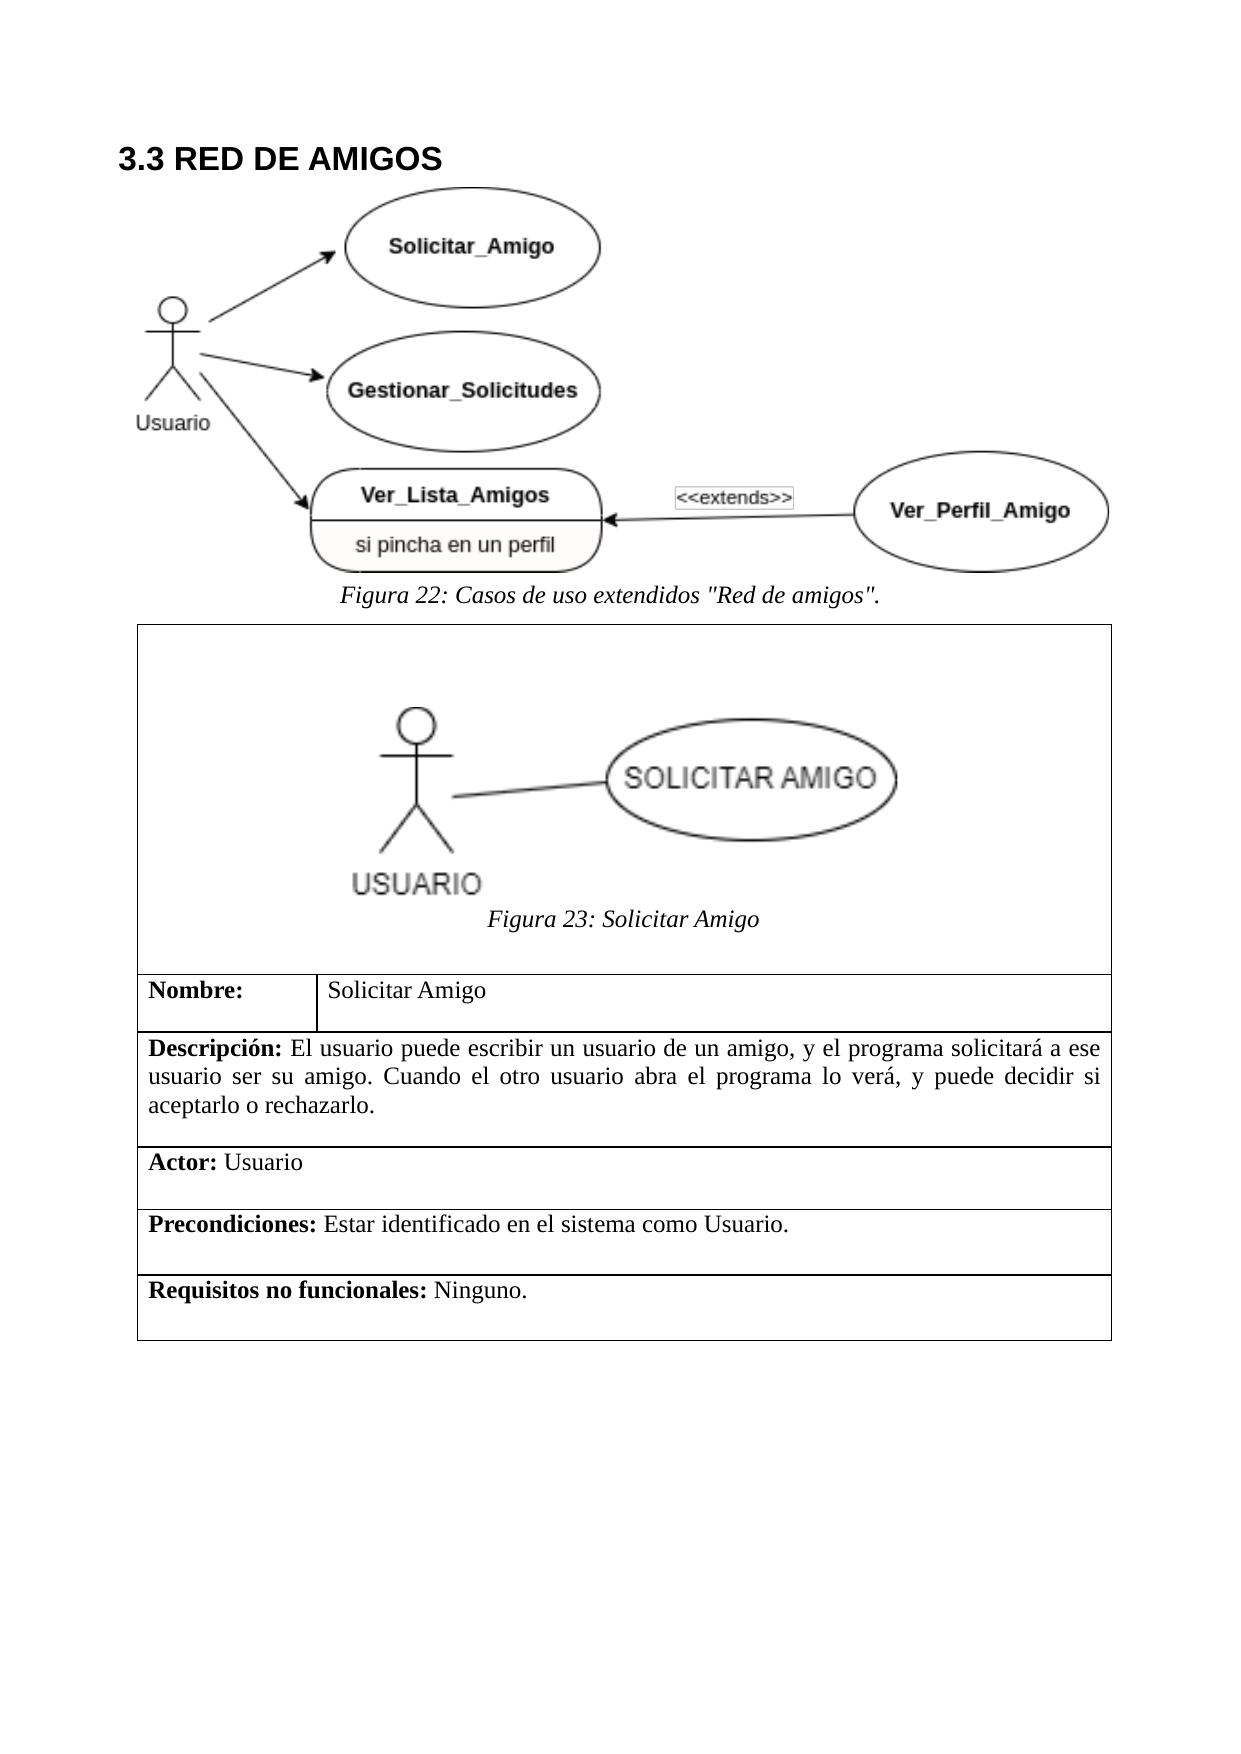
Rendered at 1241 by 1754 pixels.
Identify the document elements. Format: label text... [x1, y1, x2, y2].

table_cell Actor: Usuario [138, 1148, 1111, 1209]
picture [136, 187, 1110, 573]
table_cell Nombre: [138, 975, 316, 1031]
table_cell Requisitos no funcionales: Ninguno. [138, 1276, 1111, 1340]
picture [351, 707, 898, 905]
table_cell Precondiciones: Estar identificado en el sistema como Usuario. [138, 1210, 1111, 1274]
subtitle 3.3 RED DE AMIGOS [118, 139, 1122, 177]
text Figura 22: Casos de uso extendidos "Red de amigos". [118, 572, 1122, 611]
table_cell Descripción: El usuario puede escribir un usuario de un amigo, y el programa solicitará a ese usuario ser su amigo. Cuando el otro usuario abra el programa lo verá, y puede decidir si aceptarlo o rechazarlo. [138, 1033, 1111, 1146]
table_header [138, 625, 1111, 974]
table_cell Solicitar Amigo [318, 975, 1111, 1031]
